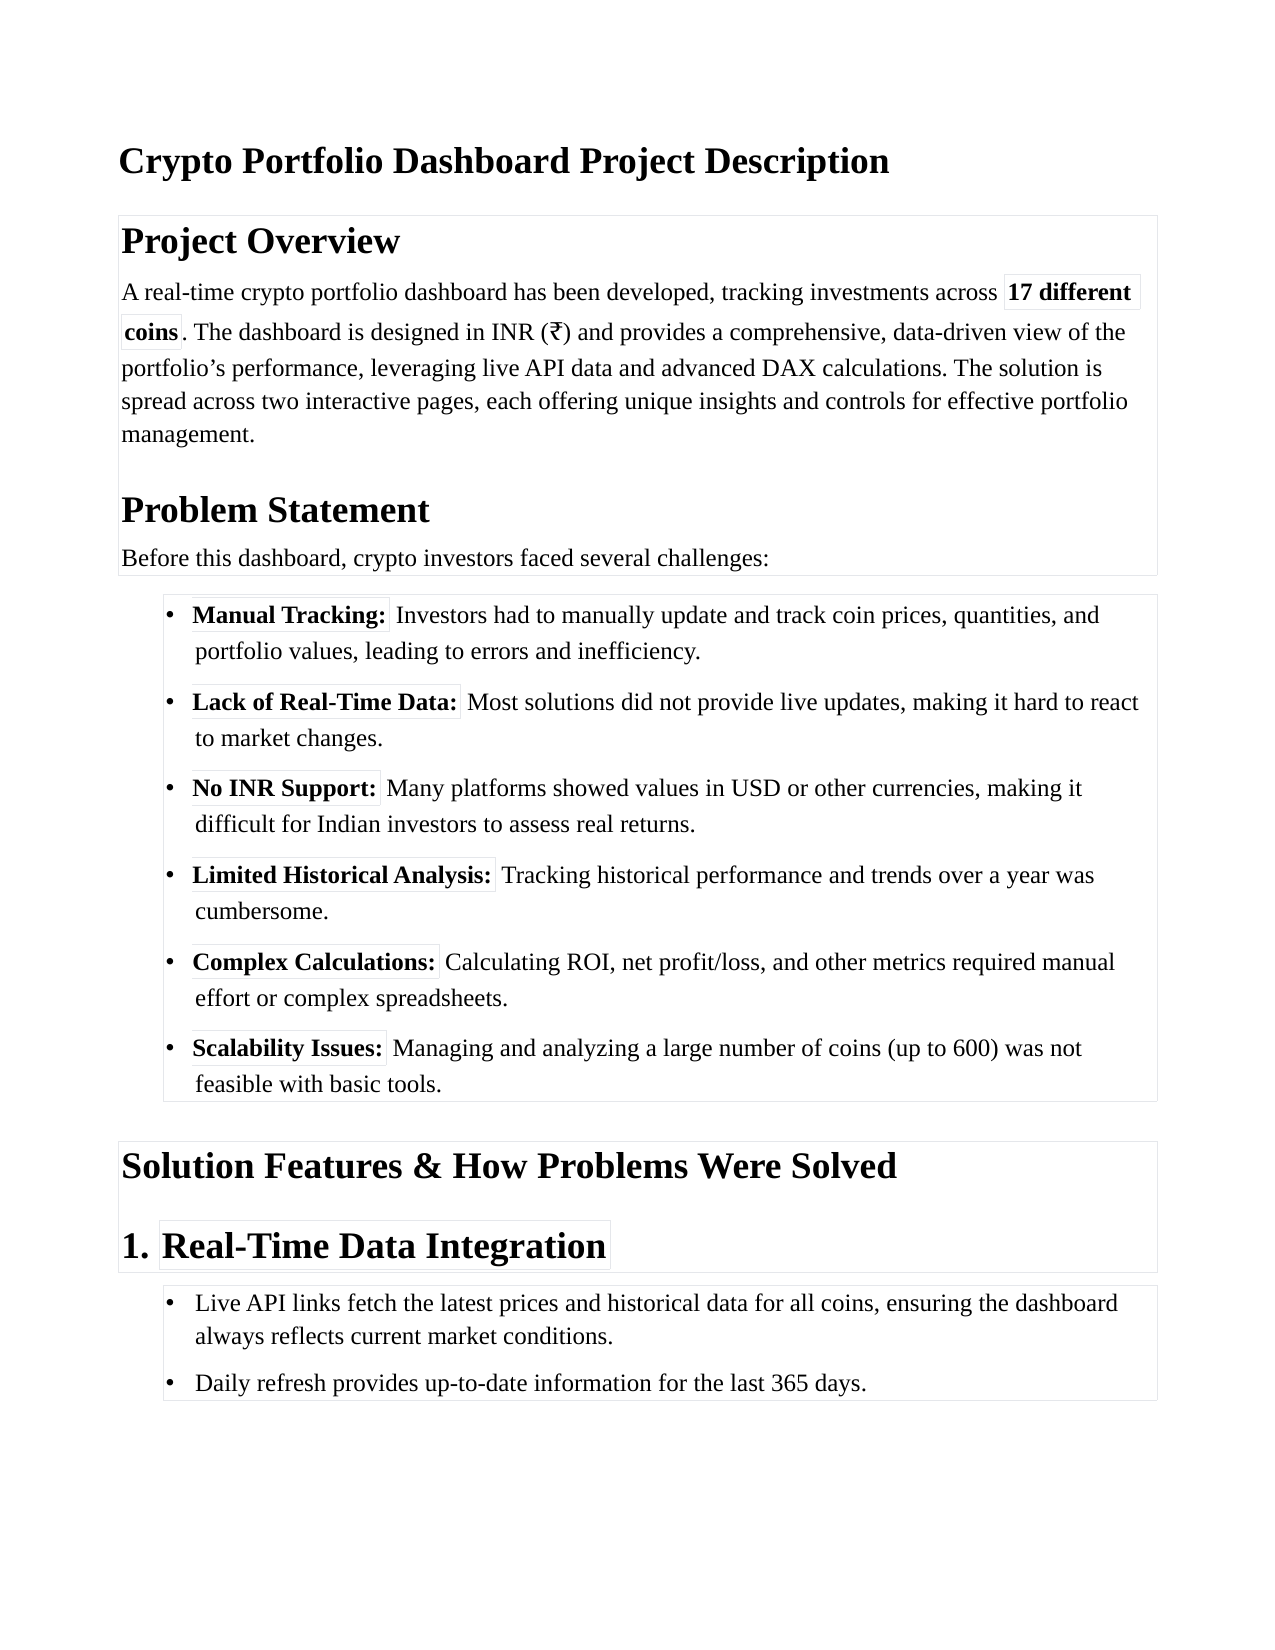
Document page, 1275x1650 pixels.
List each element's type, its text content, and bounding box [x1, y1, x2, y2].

list No INR Support: Many platforms showed values in USD or other currencies, making it difficult for Indian investors to assess real returns. [164, 767, 1157, 838]
subtitle Solution Features & How Problems Were Solved [119, 1142, 1157, 1187]
list Scalability Issues: Managing and analyzing a large number of coins (up to 600) was not feasible with basic tools. [164, 1027, 1157, 1101]
list Manual Tracking: Investors had to manually update and track coin prices, quantities, and portfolio values, leading to errors and inefficiency. [164, 595, 1157, 665]
subtitle Problem Statement [119, 484, 1157, 531]
subtitle Project Overview [119, 216, 1157, 262]
text A real-time crypto portfolio dashboard has been developed, tracking investments across 17 different coins. The dashboard is designed in INR (₹) and provides a comprehensive, data-driven view of the portfolio’s performance, leveraging live API data and advanced DAX calculations. The solution is spread across two interactive pages, each offering unique insights and controls for effective portfolio management. [119, 271, 1157, 448]
list Live API links fetch the latest prices and historical data for all coins, ensuring the dashboard always reflects current market conditions. [164, 1286, 1157, 1350]
subtitle 1. Real-Time Data Integration [119, 1217, 1157, 1272]
list Complex Calculations: Calculating ROI, net profit/loss, and other metrics required manual effort or complex spreadsheets. [164, 941, 1157, 1011]
text Before this dashboard, crypto investors faced several challenges: [119, 540, 1157, 575]
list Limited Historical Analysis: Tracking historical performance and trends over a year was cumbersome. [164, 854, 1157, 925]
subtitle Crypto Portfolio Dashboard Project Description [118, 139, 1157, 182]
list Daily refresh provides up-to-date information for the last 365 days. [164, 1366, 1157, 1400]
list Lack of Real-Time Data: Most solutions did not provide live updates, making it hard to react to market changes. [164, 681, 1157, 751]
